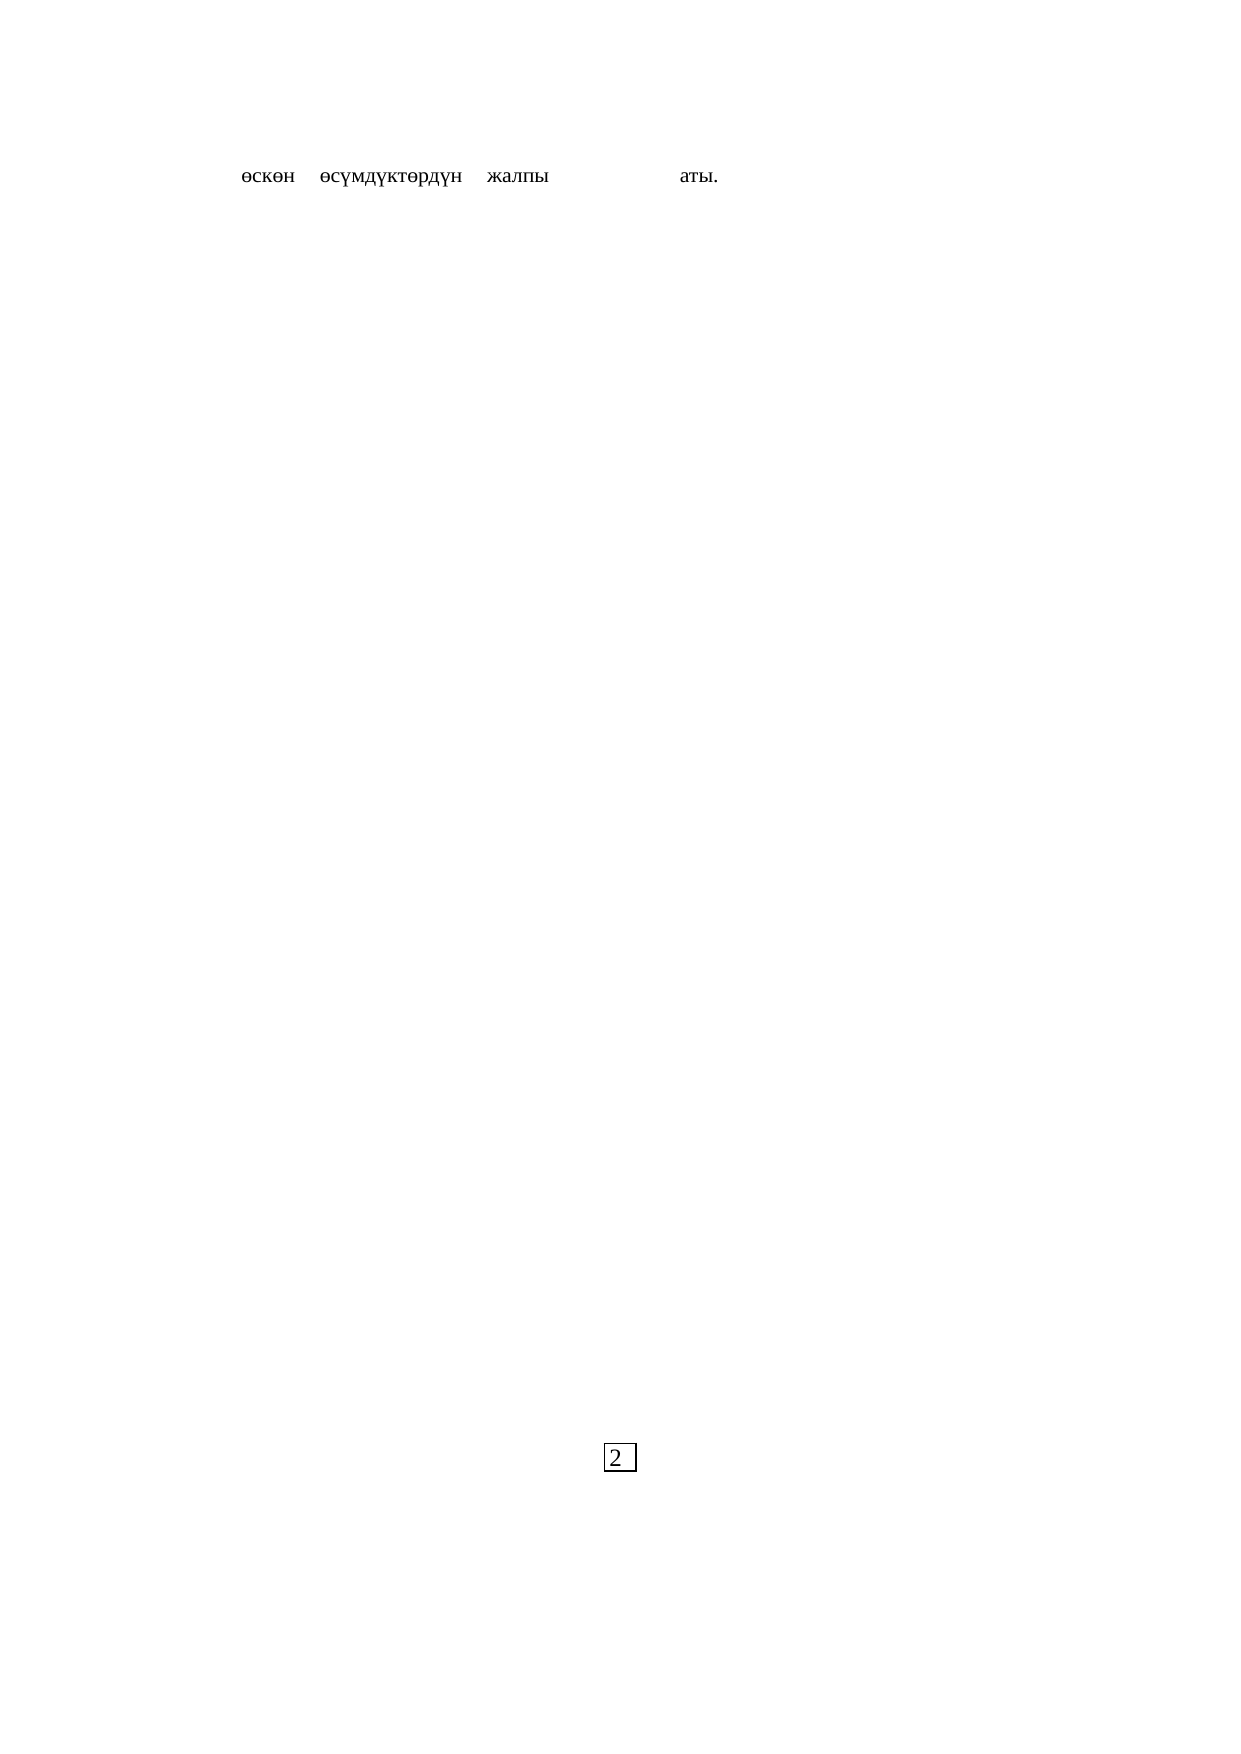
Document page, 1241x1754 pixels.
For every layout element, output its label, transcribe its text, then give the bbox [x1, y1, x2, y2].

text өскөн өсүмдүктөрдүн жалпы [241, 164, 549, 188]
text аты. [679, 164, 1005, 188]
